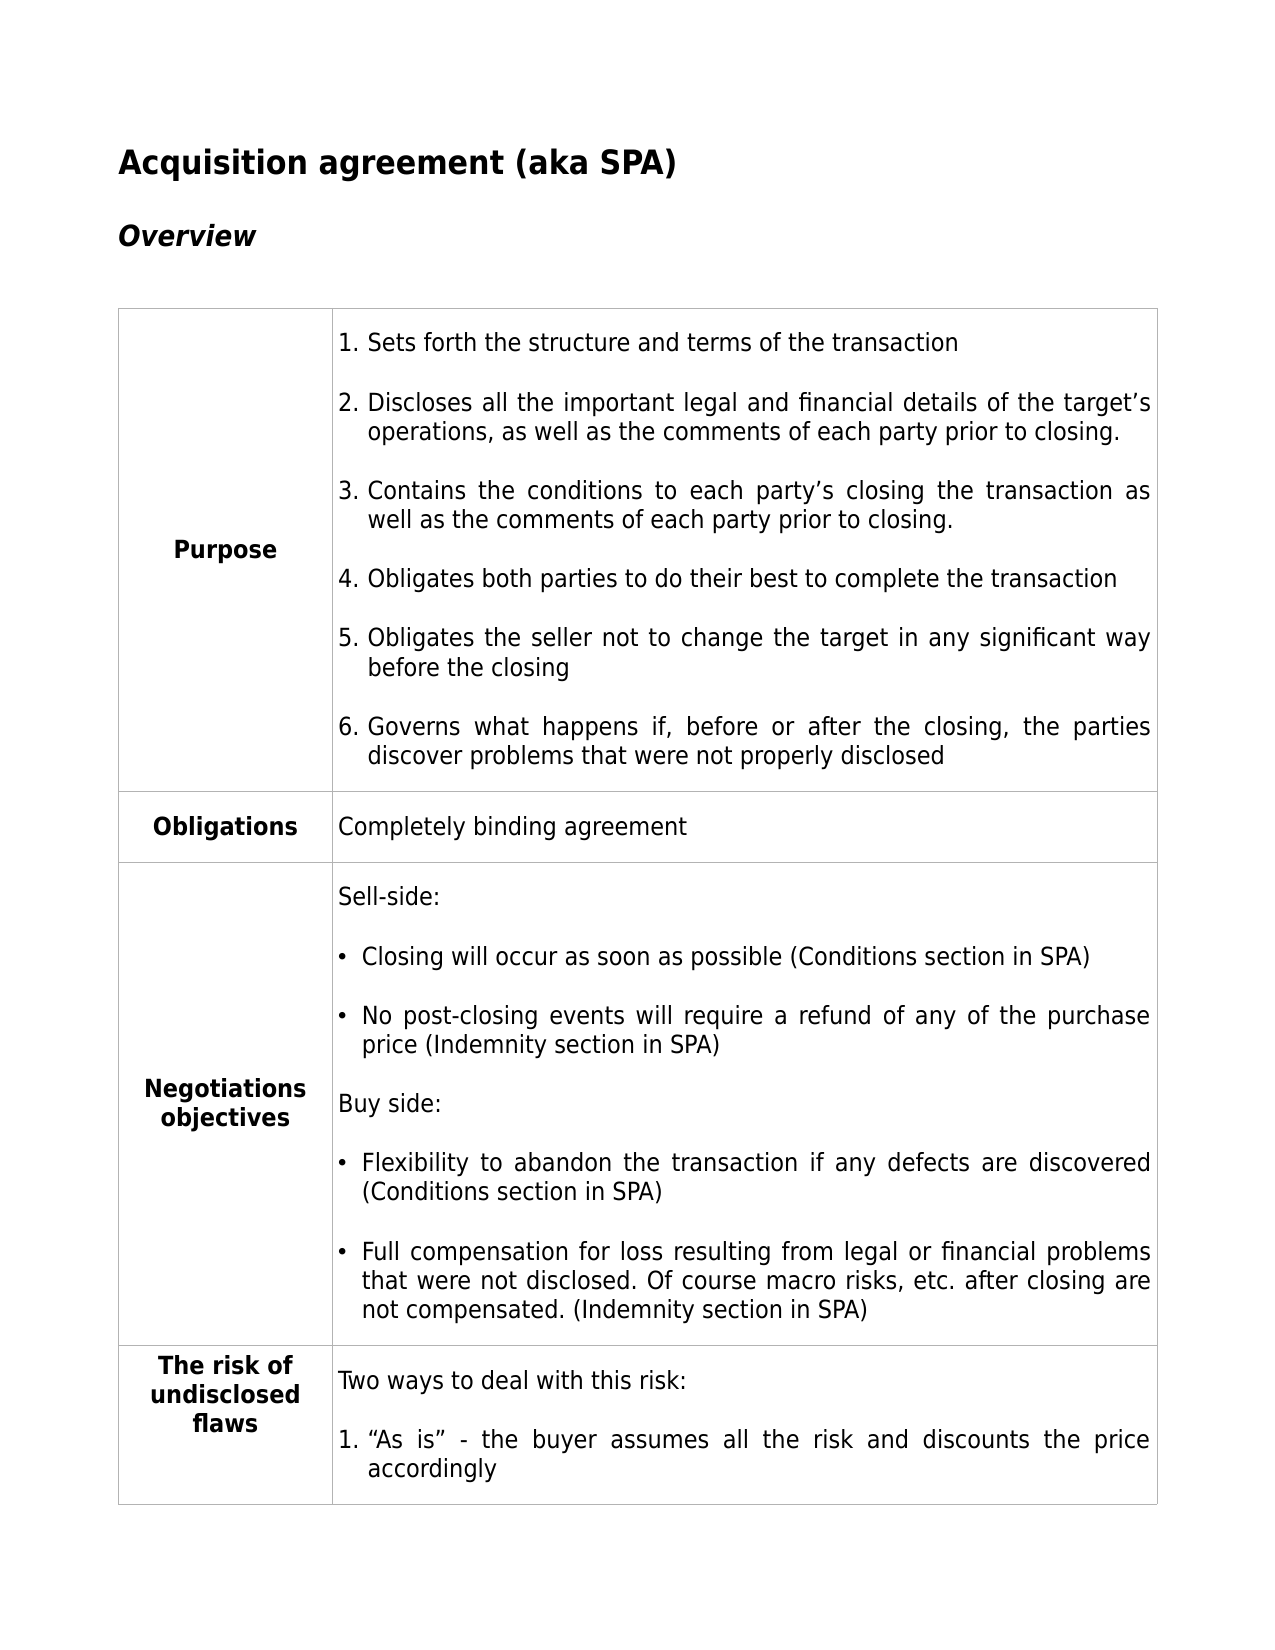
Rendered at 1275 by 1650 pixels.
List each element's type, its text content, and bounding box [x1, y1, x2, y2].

table_cell Two ways to deal with this risk: “As is” - the buyer assumes all the risk and discounts the price accordingly The seller indemnifies all or part of the risk The second is general way, but the first might apply to create incentives for both parties to discover flaws beforehand. Also in some cases, seller may enjoy both high price and low risks (e.g. in auction) [333, 1346, 1157, 1504]
subtitle Overview [118, 220, 1157, 254]
table_cell Completely binding agreement [333, 792, 1157, 862]
table_cell Sell-side: Closing will occur as soon as possible (Conditions section in SPA) No post-closing events will require a refund of any of the purchase price (Indemnity section in SPA) Buy side: Flexibility to abandon the transaction if any defects are discovered (Conditions section in SPA) Full compensation for loss resulting from legal or financial problems that were not disclosed. Of course macro risks, etc. after closing are not compensated. (Indemnity section in SPA) [333, 863, 1157, 1345]
table_cell Negotiations objectives [119, 863, 332, 1345]
table_cell Obligations [119, 792, 332, 862]
table_header Purpose [119, 309, 332, 791]
subtitle Acquisition agreement (aka SPA) [118, 143, 1157, 182]
table_cell The risk of undisclosed flaws [119, 1346, 332, 1504]
table_header Sets forth the structure and terms of the transaction Discloses all the important legal and financial details of the target’s operations, as well as the comments of each party prior to closing. Contains the conditions to each party’s closing the transaction as well as the comments of each party prior to closing. Obligates both parties to do their best to complete the transaction Obligates the seller not to change the target in any significant way before the closing Governs what happens if, before or after the closing, the parties discover problems that were not properly disclosed [333, 309, 1157, 791]
